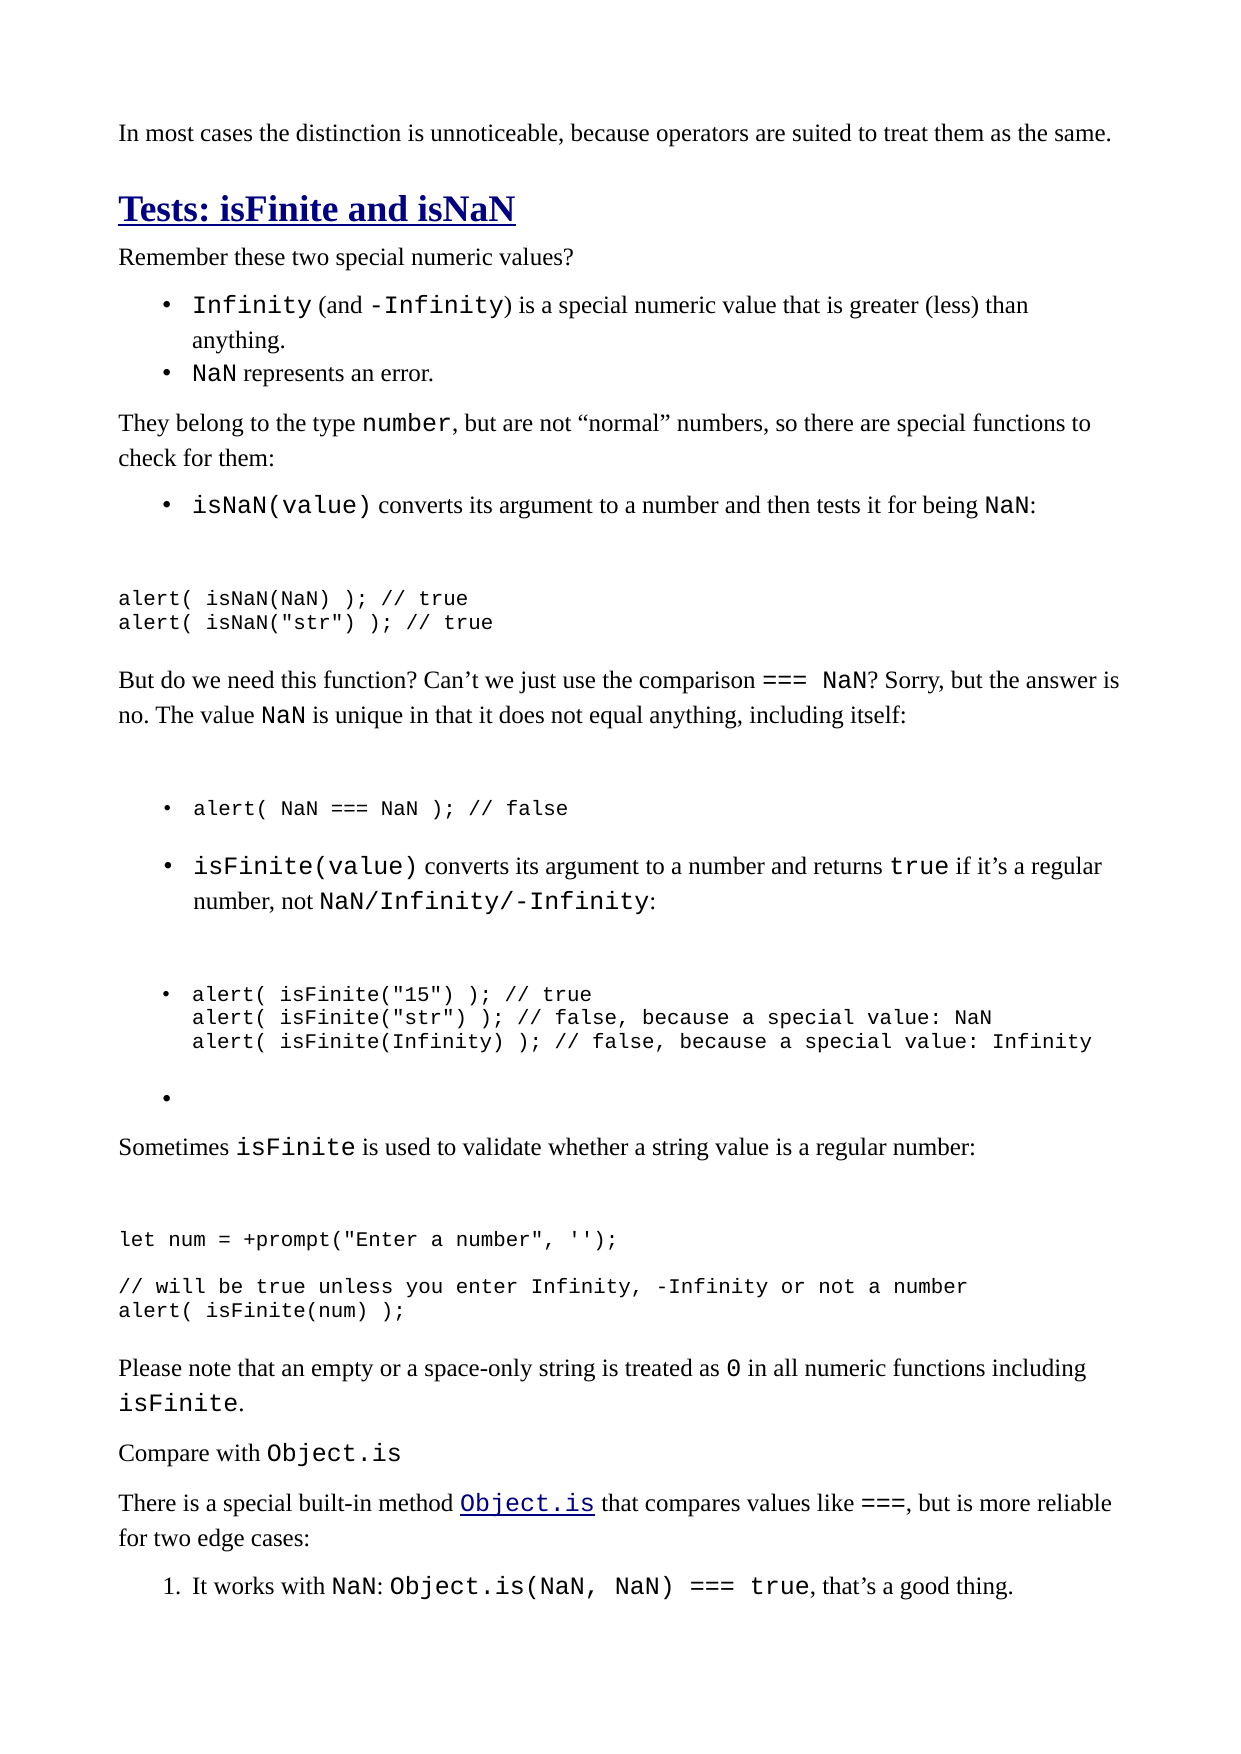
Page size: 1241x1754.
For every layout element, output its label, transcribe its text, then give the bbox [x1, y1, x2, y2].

list Infinity (and -Infinity) is a special numeric value that is greater (less) than anything. [162, 290, 1122, 354]
text Sometimes isFinite is used to validate whether a string value is a regular number: [118, 1132, 1122, 1162]
list alert( isFinite("str") ); // false, because a special value: NaN [162, 1007, 1122, 1031]
text But do we need this function? Can’t we just use the comparison === NaN? Sorry, but the answer is no. The value NaN is unique in that it does not equal anything, including itself: [118, 665, 1122, 731]
text alert( isNaN(NaN) ); // true [118, 588, 1122, 612]
text Compare with Object.is [118, 1438, 1122, 1469]
list isFinite(value) converts its argument to a number and returns true if it’s a regular number, not NaN/Infinity/-Infinity: [164, 851, 1122, 917]
list alert( isFinite(Infinity) ); // false, because a special value: Infinity [162, 1031, 1122, 1054]
text There is a special built-in method Object.is that compares values like ===, but is more reliable for two edge cases: [118, 1488, 1122, 1552]
subtitle Tests: isFinite and isNaN [118, 187, 1122, 230]
text Remember these two special numeric values? [118, 242, 1122, 271]
list NaN represents an error. [162, 358, 1122, 389]
text let num = +prompt("Enter a number", ''); [118, 1229, 1122, 1253]
list isNaN(value) converts its argument to a number and then tests it for being NaN: [162, 491, 1122, 521]
text alert( isNaN("str") ); // true [118, 612, 1122, 636]
list alert( NaN === NaN ); // false [164, 798, 1122, 821]
text They belong to the type number, but are not “normal” numbers, so there are special functions to check for them: [118, 408, 1122, 472]
text // will be true unless you enter Infinity, -Infinity or not a number [118, 1276, 1122, 1300]
list It works with NaN: Object.is(NaN, NaN) === true, that’s a good thing. [162, 1571, 1122, 1602]
list alert( isFinite("15") ); // true [162, 983, 1122, 1007]
text In most cases the distinction is unnoticeable, because operators are suited to treat them as the same. [118, 118, 1122, 147]
text alert( isFinite(num) ); [118, 1300, 1122, 1324]
text Please note that an empty or a space-only string is treated as 0 in all numeric functions including isFinite. [118, 1353, 1122, 1419]
